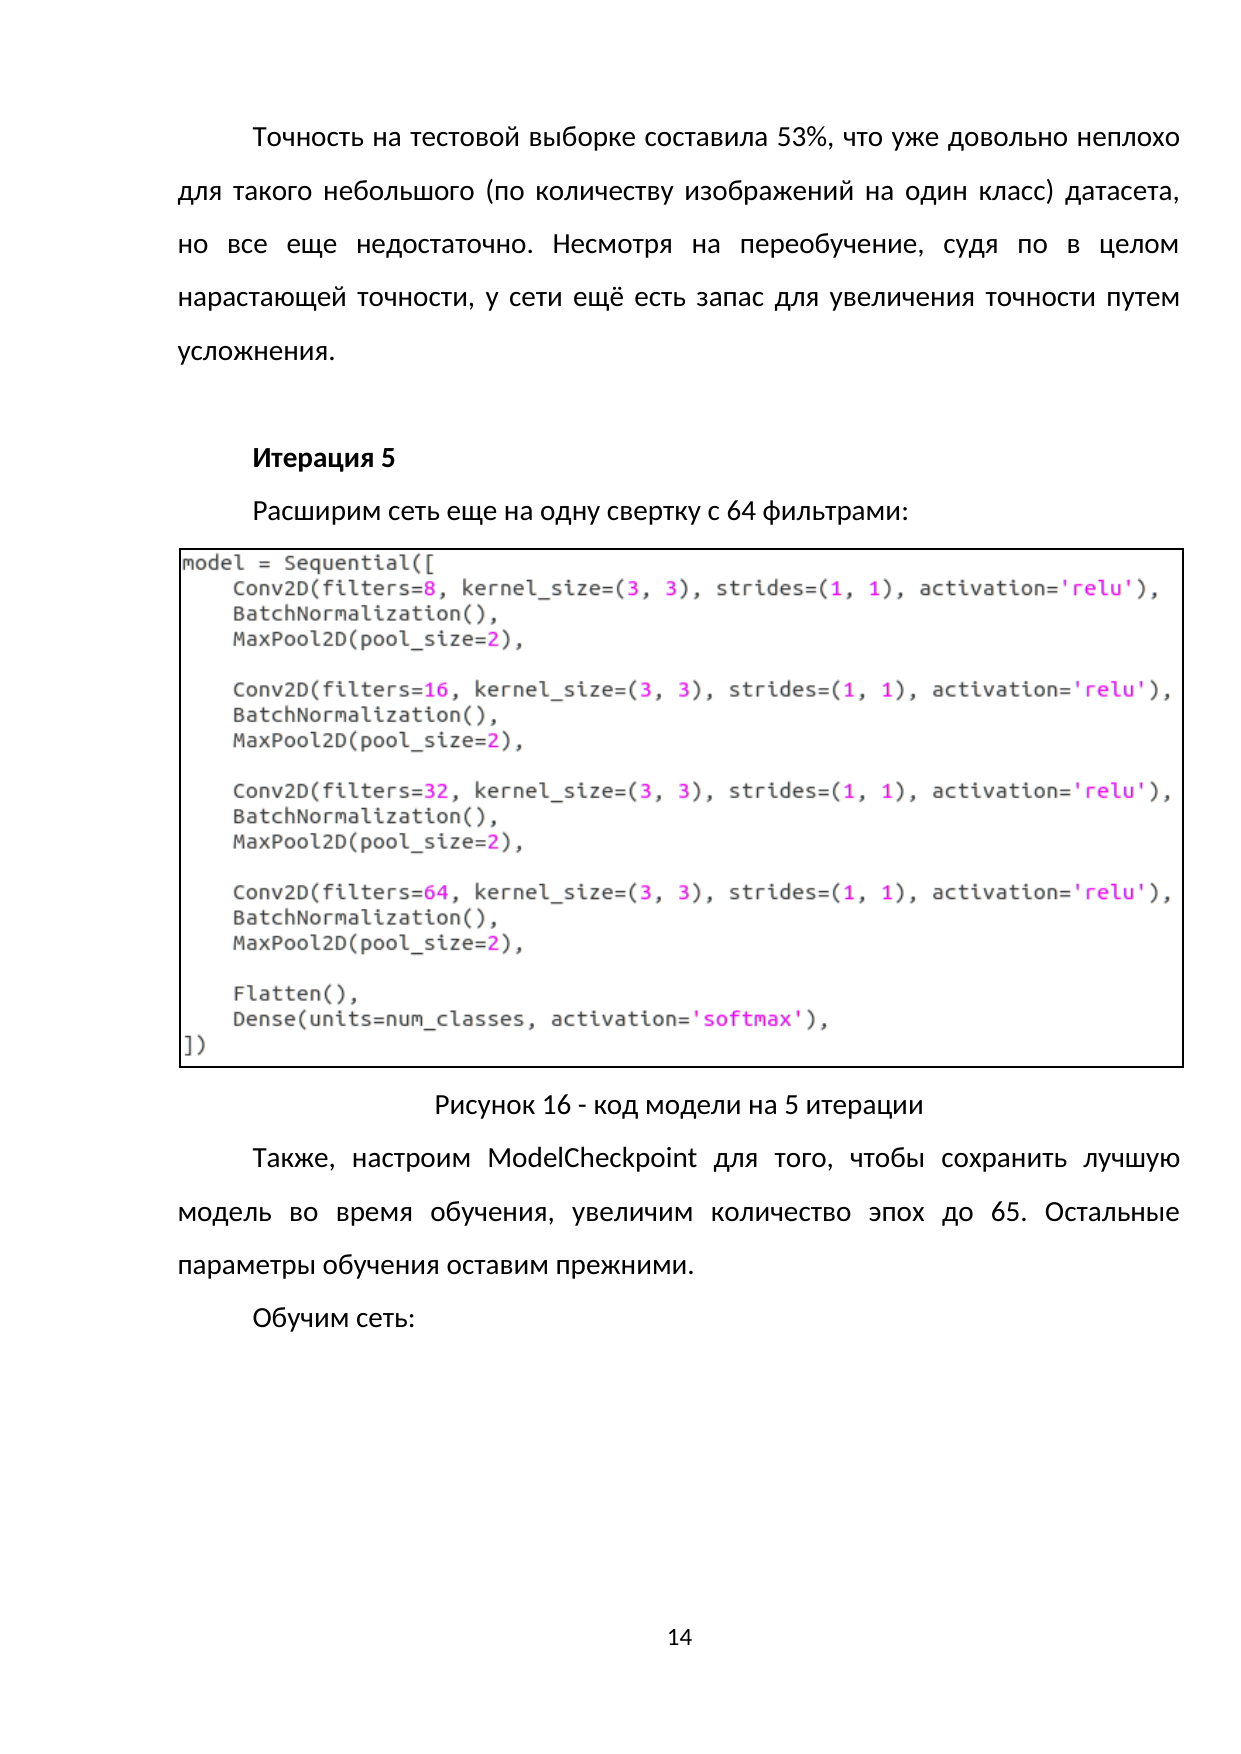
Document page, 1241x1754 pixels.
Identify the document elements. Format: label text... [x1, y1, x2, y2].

text Рисунок 16 - код модели на 5 итерации [177, 1086, 1181, 1121]
picture [181, 550, 1182, 1066]
text Также, настроим ModelCheckpoint для того, чтобы сохранить лучшую модель во время обучения, увеличим количество эпох до 65. Остальные параметры обучения оставим прежними. [177, 1139, 1181, 1282]
text Итерация 5 [177, 439, 1181, 474]
text Обучим сеть: [177, 1299, 1181, 1335]
text Расширим сеть еще на одну свертку с 64 фильтрами: [177, 492, 1181, 528]
text Точность на тестовой выборке составила 53%, что уже довольно неплохо для такого небольшого (по количеству изображений на один класс) датасета, но все еще недостаточно. Несмотря на переобучение, судя по в целом нарастающей точности, у сети ещё есть запас для увеличения точности путем усложнения. [177, 118, 1181, 367]
